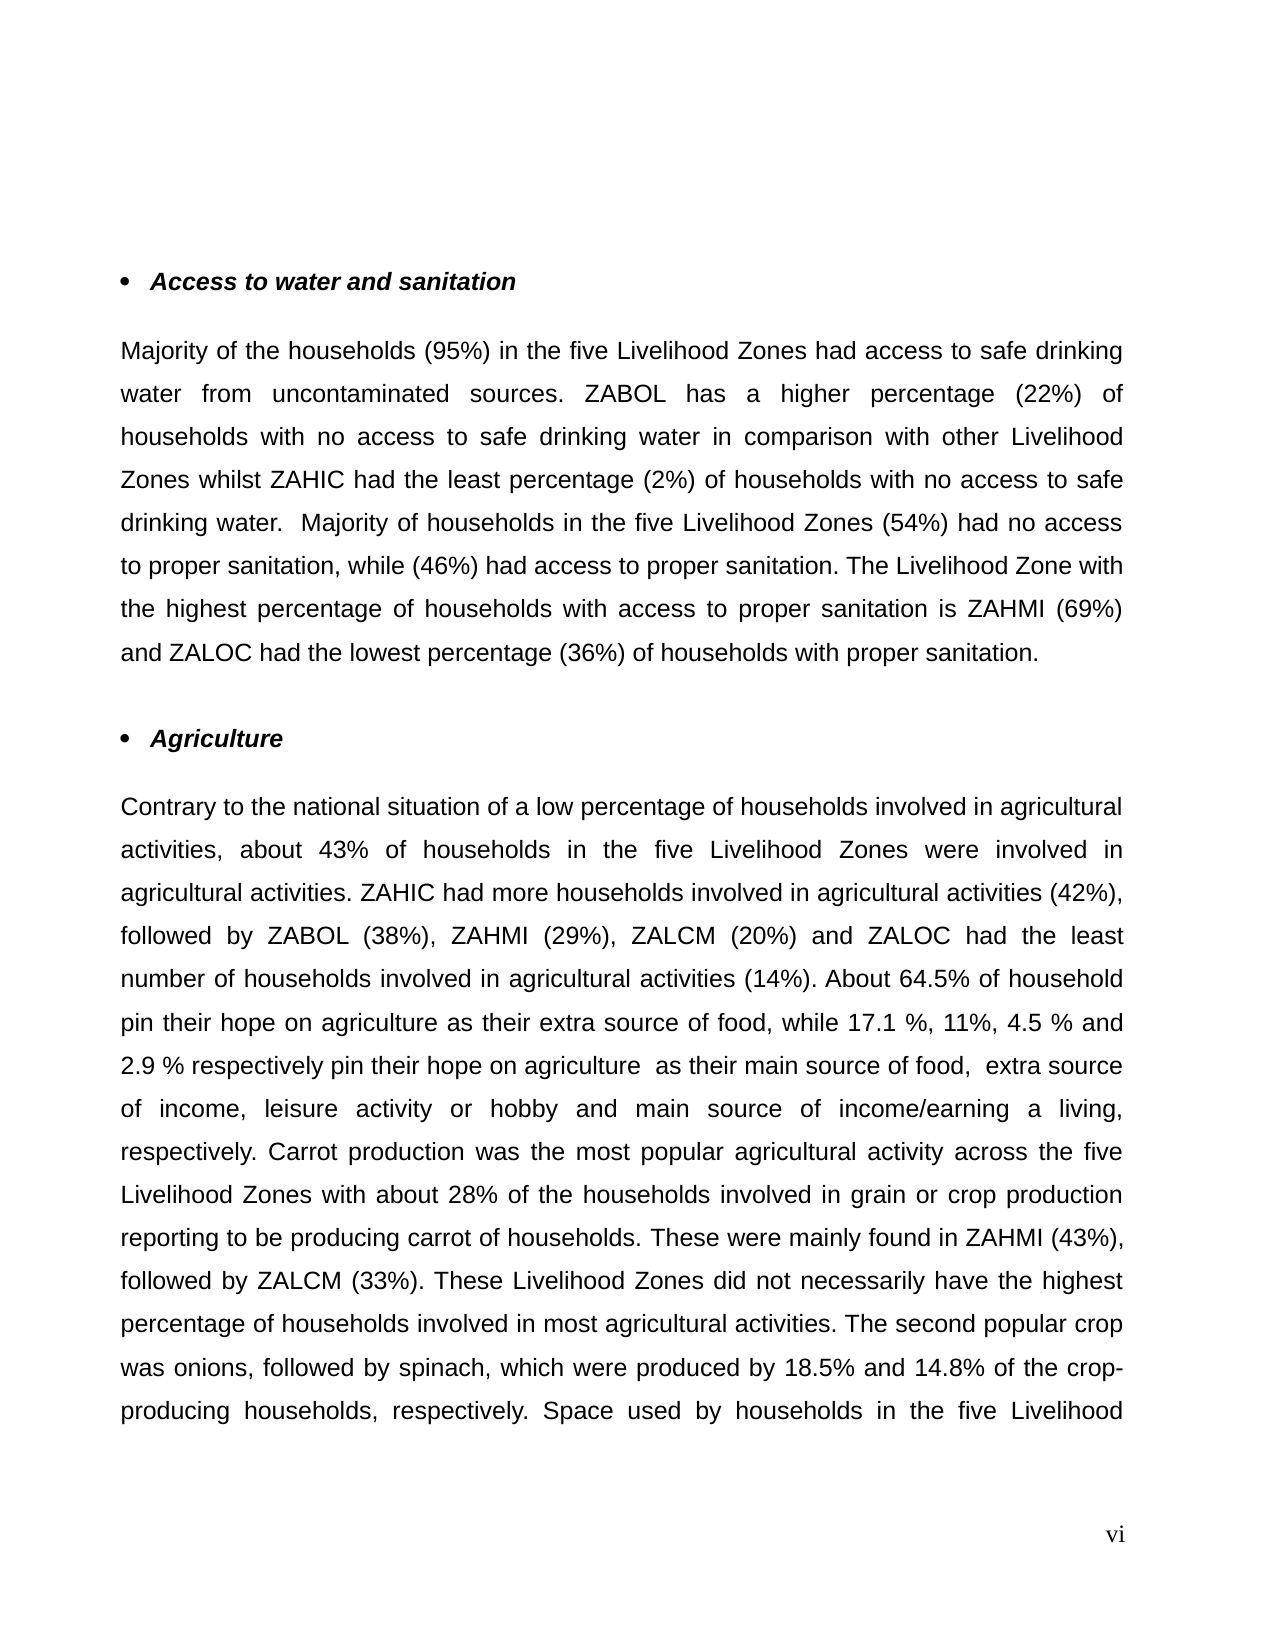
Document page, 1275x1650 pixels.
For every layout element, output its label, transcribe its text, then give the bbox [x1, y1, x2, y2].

text Majority of the households (95%) in the five Livelihood Zones had access to safe drinking water from uncontaminated sources. ZABOL has a higher percentage (22%) of households with no access to safe drinking water in comparison with other Livelihood Zones whilst ZAHIC had the least percentage (2%) of households with no access to safe drinking water. Majority of households in the five Livelihood Zones (54%) had no access to proper sanitation, while (46%) had access to proper sanitation. The Livelihood Zone with the highest percentage of households with access to proper sanitation is ZAHMI (69%) and ZALOC had the lowest percentage (36%) of households with proper sanitation. [120, 336, 1125, 666]
text Contrary to the national situation of a low percentage of households involved in agricultural activities, about 43% of households in the five Livelihood Zones were involved in agricultural activities. ZAHIC had more households involved in agricultural activities (42%), followed by ZABOL (38%), ZAHMI (29%), ZALCM (20%) and ZALOC had the least number of households involved in agricultural activities (14%). About 64.5% of household pin their hope on agriculture as their extra source of food, while 17.1 %, 11%, 4.5 % and 2.9 % respectively pin their hope on agriculture as their main source of food, extra source of income, leisure activity or hobby and main source of income/earning a living, respectively. Carrot production was the most popular agricultural activity across the five Livelihood Zones with about 28% of the households involved in grain or crop production reporting to be producing carrot of households. These were mainly found in ZAHMI (43%), followed by ZALCM (33%). These Livelihood Zones did not necessarily have the highest percentage of households involved in most agricultural activities. The second popular crop was onions, followed by spinach, which were produced by 18.5% and 14.8% of the crop-producing households, respectively. Space used by households in the five Livelihood [120, 792, 1125, 1424]
list Access to water and sanitation [120, 267, 1125, 296]
list Agriculture [120, 724, 1125, 753]
